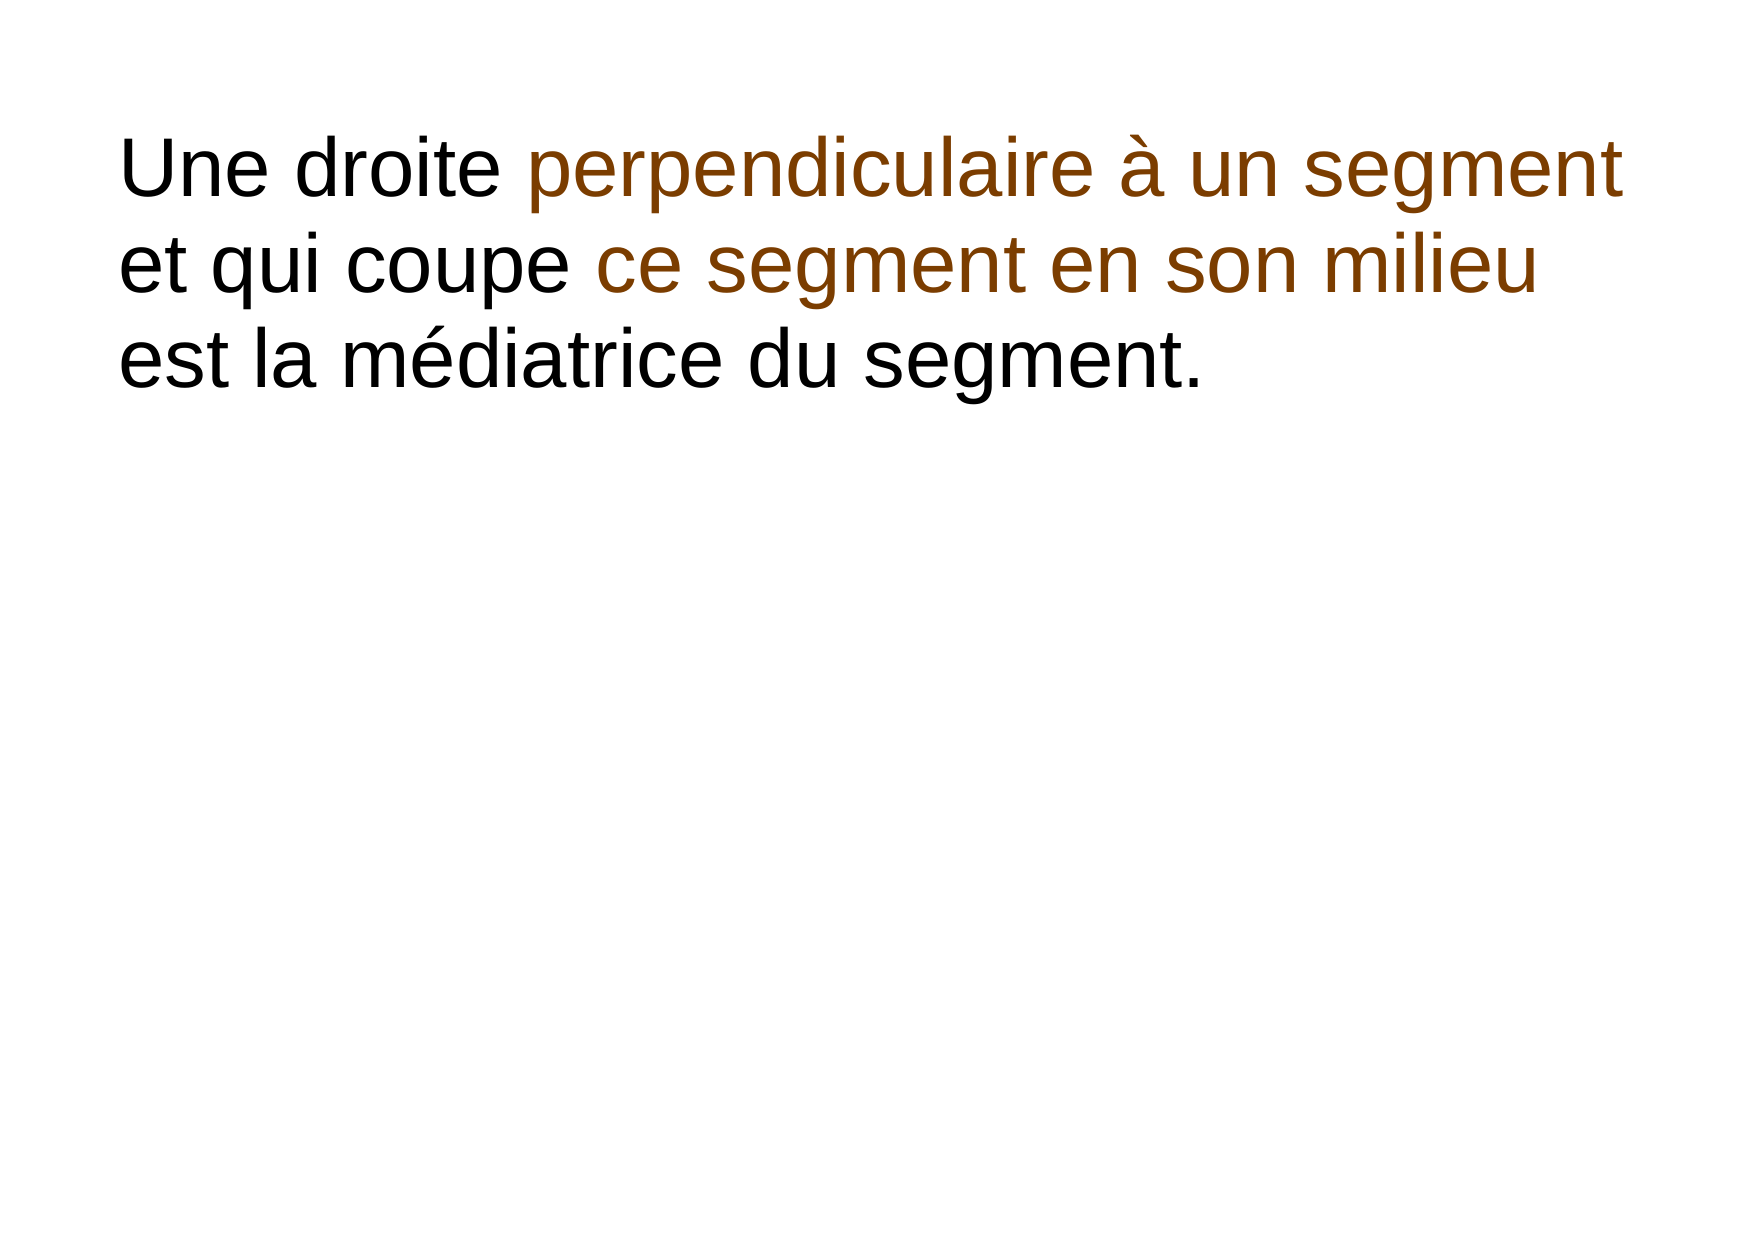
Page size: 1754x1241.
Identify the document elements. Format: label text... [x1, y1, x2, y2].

text Une droite perpendiculaire à un segment et qui coupe ce segment en son milieu est la médiatrice du segment. [118, 118, 1636, 406]
